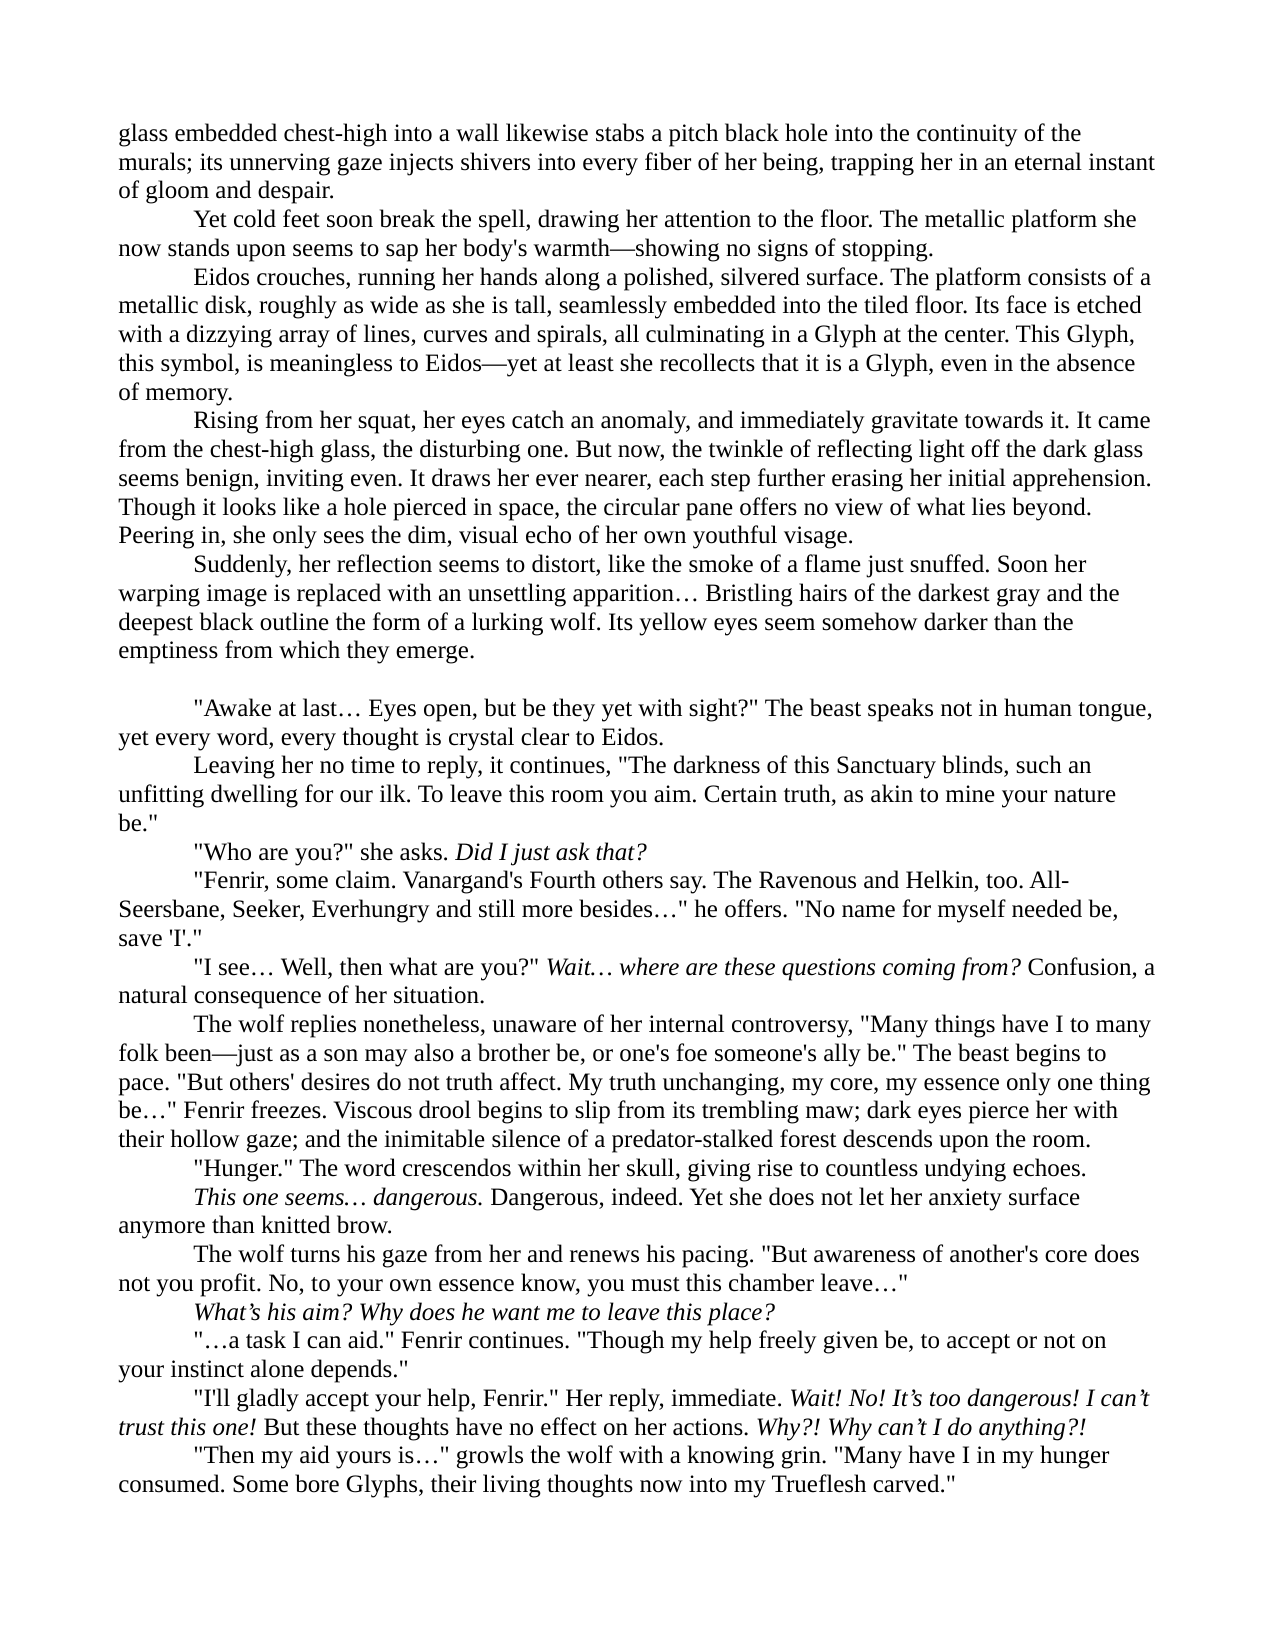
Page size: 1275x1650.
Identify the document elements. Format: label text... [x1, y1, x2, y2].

text The wolf replies nonetheless, unaware of her internal controversy, "Many things have I to many folk been—just as a son may also a brother be, or one's foe someone's ally be." The beast begins to pace. "But others' desires do not truth affect. My truth unchanging, my core, my essence only one thing be…" Fenrir freezes. Viscous drool begins to slip from its trembling maw; dark eyes pierce her with their hollow gaze; and the inimitable silence of a predator-stalked forest descends upon the room. [118, 1009, 1157, 1153]
text Eidos crouches, running her hands along a polished, silvered surface. The platform consists of a metallic disk, roughly as wide as she is tall, seamlessly embedded into the tiled floor. Its face is etched with a dizzying array of lines, curves and spirals, all culminating in a Glyph at the center. This Glyph, this symbol, is meaningless to Eidos—yet at least she recollects that it is a Glyph, even in the absence of memory. [118, 262, 1157, 406]
text "Awake at last… Eyes open, but be they yet with sight?" The beast speaks not in human tongue, yet every word, every thought is crystal clear to Eidos. [118, 693, 1157, 751]
text Rising from her squat, her eyes catch an anomaly, and immediately gravitate towards it. It came from the chest-high glass, the disturbing one. But now, the twinkle of reflecting light off the dark glass seems benign, inviting even. It draws her ever nearer, each step further erasing her initial apprehension. Though it looks like a hole pierced in space, the circular pane offers no view of what lies beyond. Peering in, she only sees the dim, visual echo of her own youthful visage. [118, 406, 1157, 549]
text "…a task I can aid." Fenrir continues. "Though my help freely given be, to accept or not on your instinct alone depends." [118, 1326, 1157, 1383]
text "Who are you?" she asks. Did I just ask that? [118, 837, 1157, 866]
text "I'll gladly accept your help, Fenrir." Her reply, immediate. Wait! No! It’s too dangerous! I can’t trust this one! But these thoughts have no effect on her actions. Why?! Why can’t I do anything?! [118, 1383, 1157, 1441]
text "Fenrir, some claim. Vanargand's Fourth others say. The Ravenous and Helkin, too. All-Seersbane, Seeker, Everhungry and still more besides…" he offers. "No name for myself needed be, save 'I'." [118, 866, 1157, 952]
text Yet cold feet soon break the spell, drawing her attention to the floor. The metallic platform she now stands upon seems to sap her body's warmth—showing no signs of stopping. [118, 204, 1157, 262]
text Suddenly, her reflection seems to distort, like the smoke of a flame just snuffed. Soon her warping image is replaced with an unsettling apparition… Bristling hairs of the darkest gray and the deepest black outline the form of a lurking wolf. Its yellow eyes seem somehow darker than the emptiness from which they emerge. [118, 549, 1157, 664]
text The wolf turns his gaze from her and renews his pacing. "But awareness of another's core does not you profit. No, to your own essence know, you must this chamber leave…" [118, 1239, 1157, 1297]
text "Hunger." The word crescendos within her skull, giving rise to countless undying echoes. [118, 1153, 1157, 1182]
text This one seems… dangerous. Dangerous, indeed. Yet she does not let her anxiety surface anymore than knitted brow. [118, 1182, 1157, 1239]
text glass embedded chest-high into a wall likewise stabs a pitch black hole into the continuity of the murals; its unnerving gaze injects shivers into every fiber of her being, trapping her in an eternal instant of gloom and despair. [118, 118, 1157, 204]
text Leaving her no time to reply, it continues, "The darkness of this Sanctuary blinds, such an unfitting dwelling for our ilk. To leave this room you aim. Certain truth, as akin to mine your nature be." [118, 751, 1157, 837]
text "I see… Well, then what are you?" Wait… where are these questions coming from? Confusion, a natural consequence of her situation. [118, 952, 1157, 1009]
text "Then my aid yours is…" growls the wolf with a knowing grin. "Many have I in my hunger consumed. Some bore Glyphs, their living thoughts now into my Trueflesh carved." [118, 1441, 1157, 1498]
text What’s his aim? Why does he want me to leave this place? [118, 1297, 1157, 1326]
